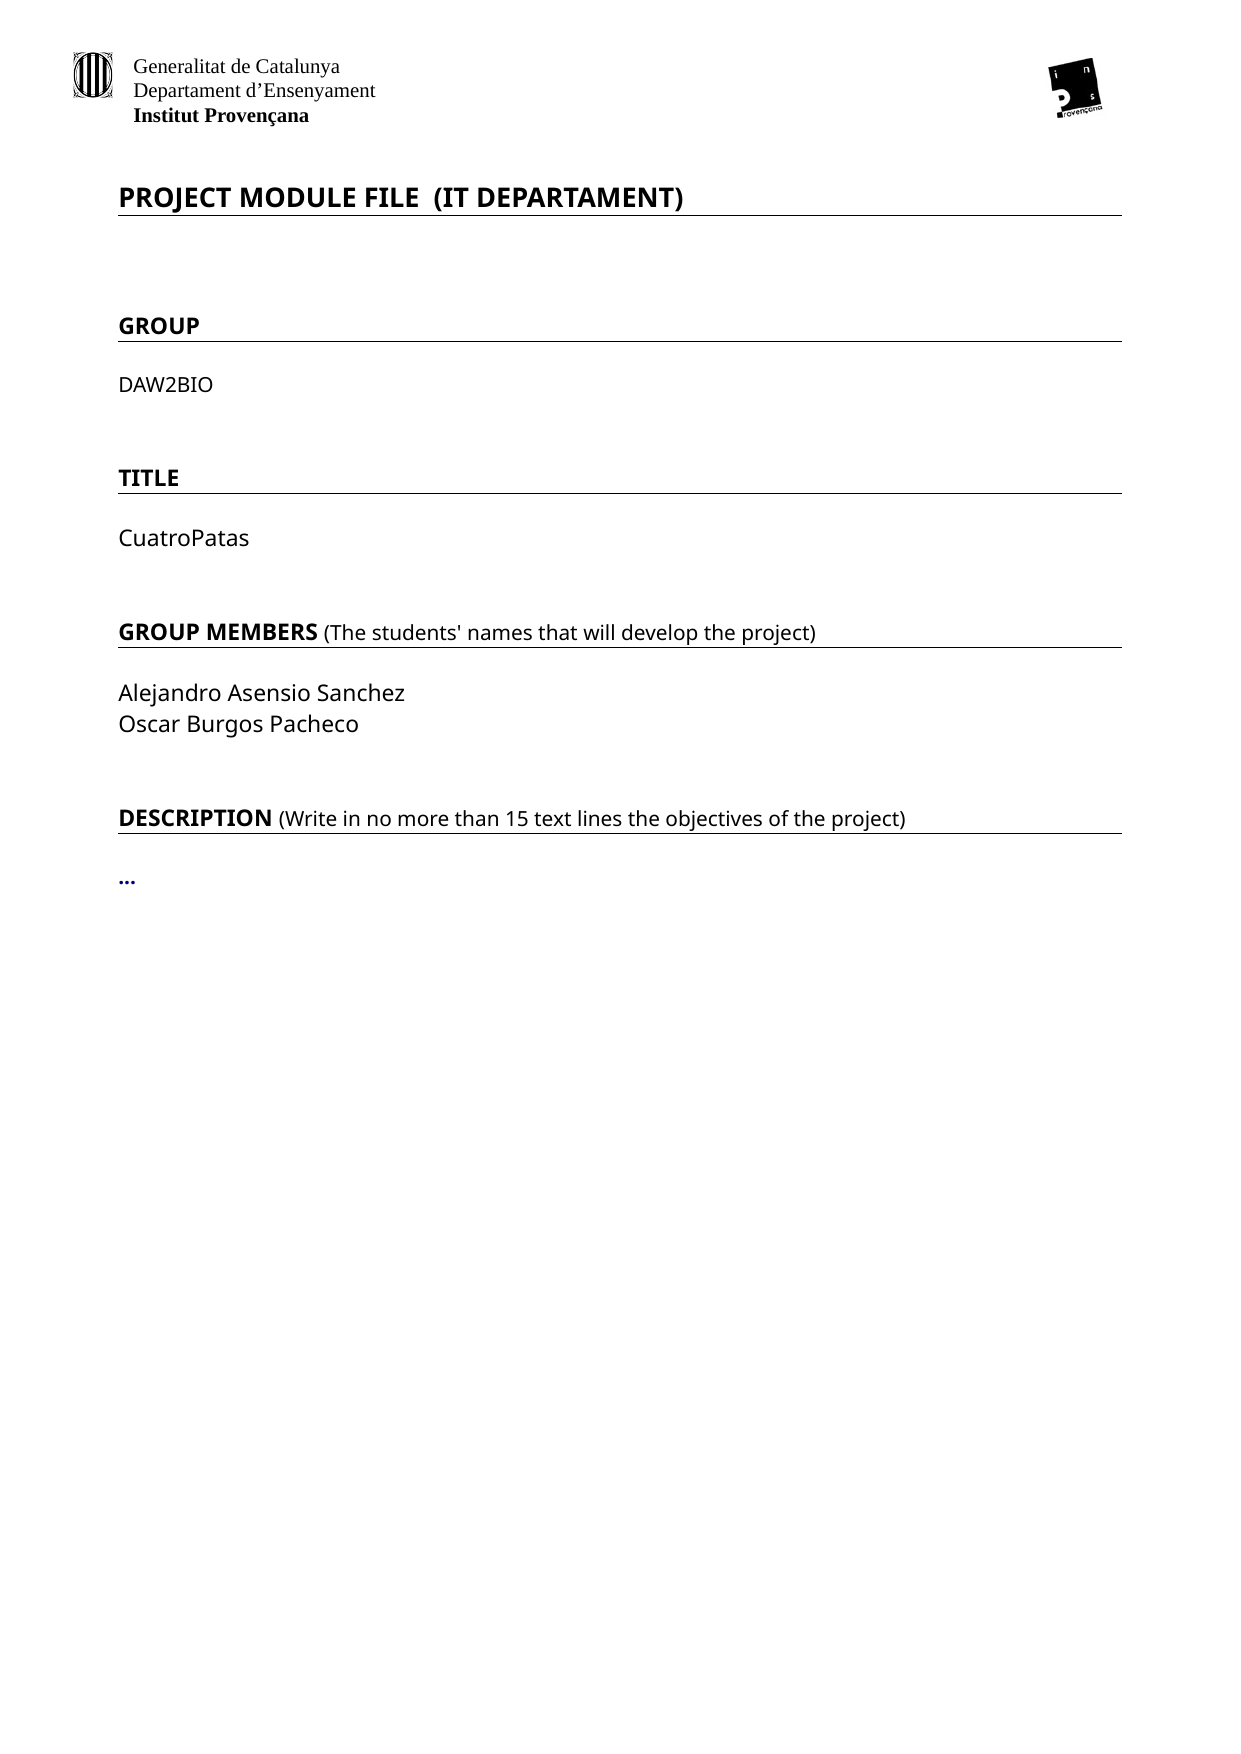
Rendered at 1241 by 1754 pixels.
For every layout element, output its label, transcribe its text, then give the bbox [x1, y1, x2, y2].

text ... [118, 862, 1122, 891]
text Oscar Burgos Pacheco [118, 708, 1122, 739]
picture [73, 52, 113, 98]
text Alejandro Asensio Sanchez [118, 677, 1122, 708]
picture [1031, 58, 1118, 118]
text CuatroPatas [118, 522, 1122, 553]
text GROUP MEMBERS (The students' names that will develop the project) [118, 616, 1122, 647]
text DESCRIPTION (Write in no more than 15 text lines the objectives of the project) [118, 802, 1122, 833]
text GROUP [118, 310, 1122, 341]
text PROJECT MODULE FILE (IT DEPARTAMENT) [118, 178, 1122, 215]
text DAW2BIO [118, 371, 1122, 399]
text TITLE [118, 461, 1122, 493]
